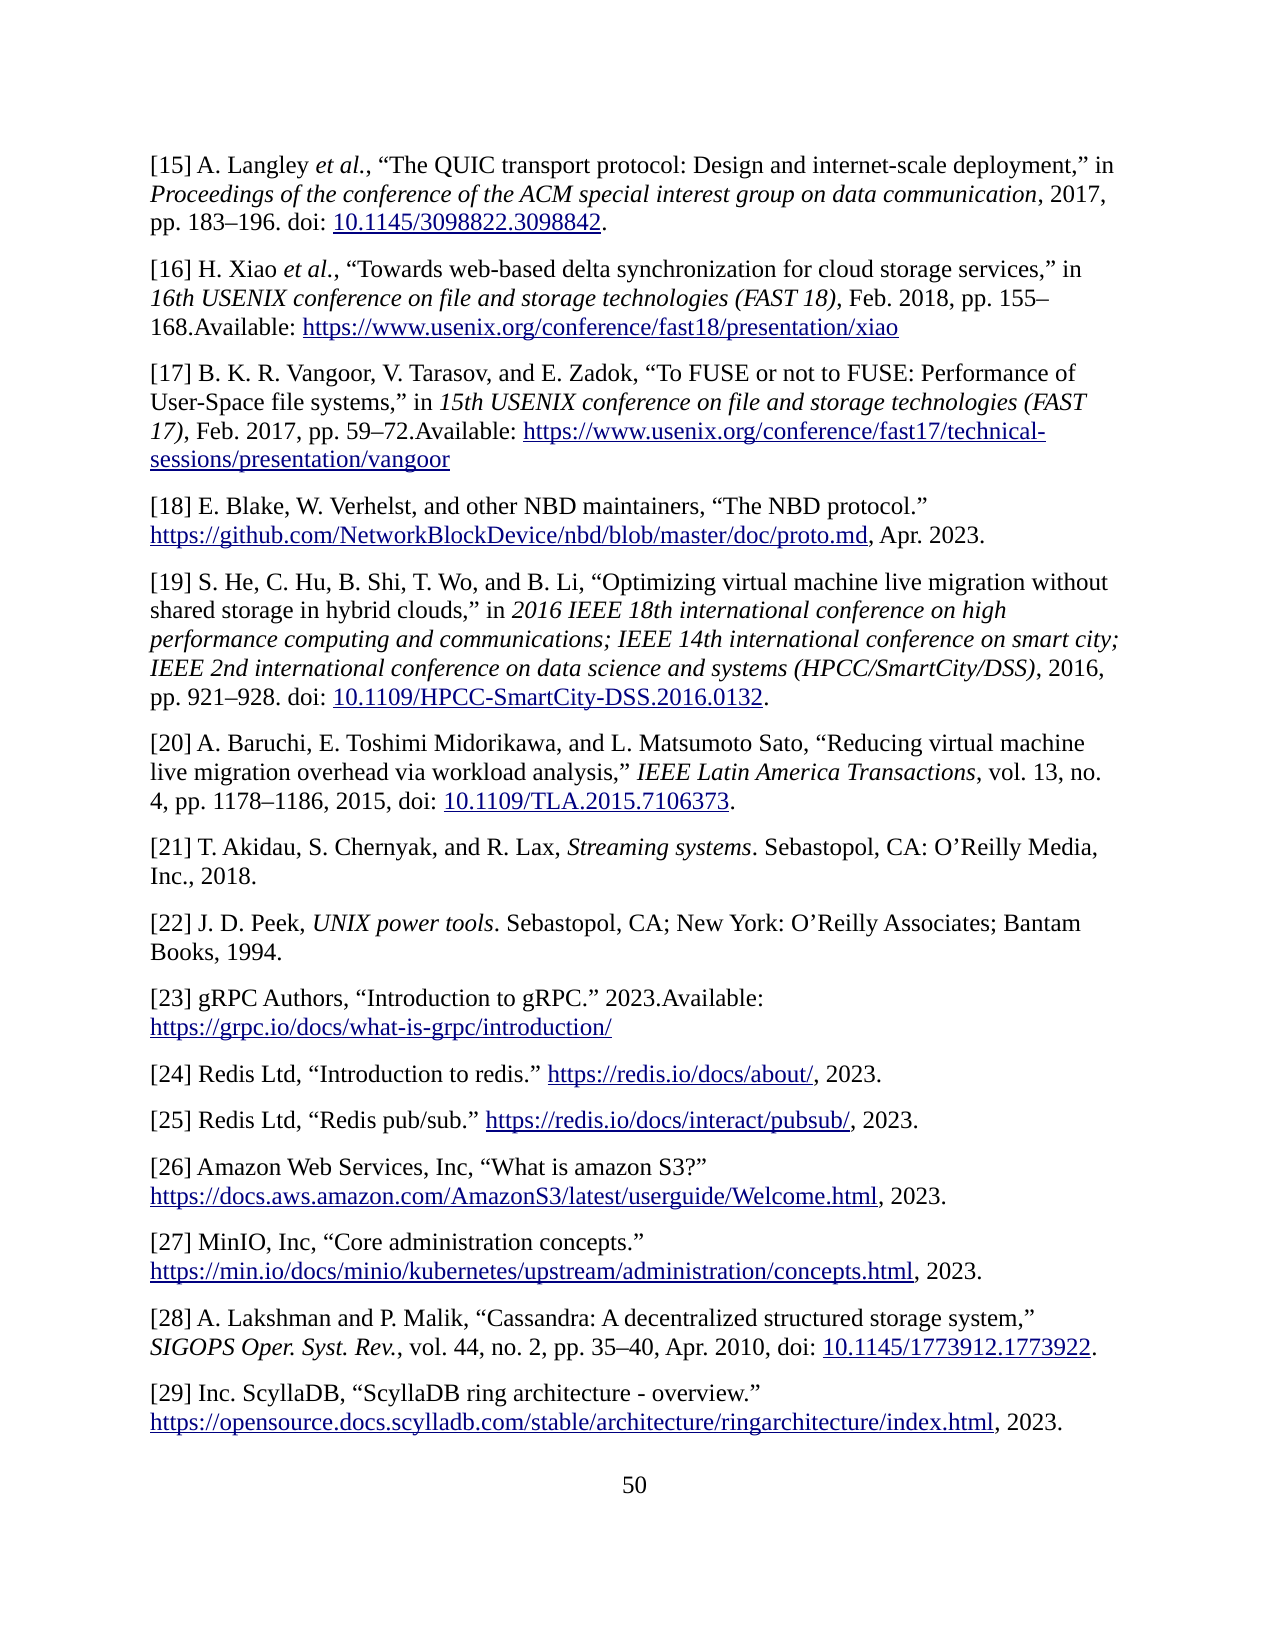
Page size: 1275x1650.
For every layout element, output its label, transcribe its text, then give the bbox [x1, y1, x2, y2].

text [17] B. K. R. Vangoor, V. Tarasov, and E. Zadok, “To FUSE or not to FUSE: Performance of User-Space file systems,” in 15th USENIX conference on file and storage technologies (FAST 17), Feb. 2017, pp. 59–72.Available: https://www.usenix.org/conference/fast17/technical-sessions/presentation/vangoor [150, 358, 1125, 473]
text [19] S. He, C. Hu, B. Shi, T. Wo, and B. Li, “Optimizing virtual machine live migration without shared storage in hybrid clouds,” in 2016 IEEE 18th international conference on high performance computing and communications; IEEE 14th international conference on smart city; IEEE 2nd international conference on data science and systems (HPCC/SmartCity/DSS), 2016, pp. 921–928. doi: 10.1109/HPCC-SmartCity-DSS.2016.0132. [150, 567, 1125, 710]
text [15] A. Langley et al., “The QUIC transport protocol: Design and internet-scale deployment,” in Proceedings of the conference of the ACM special interest group on data communication, 2017, pp. 183–196. doi: 10.1145/3098822.3098842. [150, 150, 1125, 236]
text [16] H. Xiao et al., “Towards web-based delta synchronization for cloud storage services,” in 16th USENIX conference on file and storage technologies (FAST 18), Feb. 2018, pp. 155–168.Available: https://www.usenix.org/conference/fast18/presentation/xiao [150, 254, 1125, 340]
text [25] Redis Ltd, “Redis pub/sub.” https://redis.io/docs/interact/pubsub/, 2023. [150, 1105, 1125, 1134]
text [26] Amazon Web Services, Inc, “What is amazon S3?” https://docs.aws.amazon.com/AmazonS3/latest/userguide/Welcome.html, 2023. [150, 1152, 1125, 1209]
text [28] A. Lakshman and P. Malik, “Cassandra: A decentralized structured storage system,” SIGOPS Oper. Syst. Rev., vol. 44, no. 2, pp. 35–40, Apr. 2010, doi: 10.1145/1773912.1773922. [150, 1303, 1125, 1360]
text [18] E. Blake, W. Verhelst, and other NBD maintainers, “The NBD protocol.” https://github.com/NetworkBlockDevice/nbd/blob/master/doc/proto.md, Apr. 2023. [150, 491, 1125, 549]
text [24] Redis Ltd, “Introduction to redis.” https://redis.io/docs/about/, 2023. [150, 1059, 1125, 1087]
text [21] T. Akidau, S. Chernyak, and R. Lax, Streaming systems. Sebastopol, CA: O’Reilly Media, Inc., 2018. [150, 832, 1125, 890]
text [23] gRPC Authors, “Introduction to gRPC.” 2023.Available: https://grpc.io/docs/what-is-grpc/introduction/ [150, 983, 1125, 1041]
text [20] A. Baruchi, E. Toshimi Midorikawa, and L. Matsumoto Sato, “Reducing virtual machine live migration overhead via workload analysis,” IEEE Latin America Transactions, vol. 13, no. 4, pp. 1178–1186, 2015, doi: 10.1109/TLA.2015.7106373. [150, 728, 1125, 814]
text [29] Inc. ScyllaDB, “ScyllaDB ring architecture - overview.” https://opensource.docs.scylladb.com/stable/architecture/ringarchitecture/index.html, 2023. [150, 1378, 1125, 1436]
text [22] J. D. Peek, UNIX power tools. Sebastopol, CA; New York: O’Reilly Associates; Bantam Books, 1994. [150, 908, 1125, 965]
text [27] MinIO, Inc, “Core administration concepts.” https://min.io/docs/minio/kubernetes/upstream/administration/concepts.html, 2023. [150, 1227, 1125, 1285]
